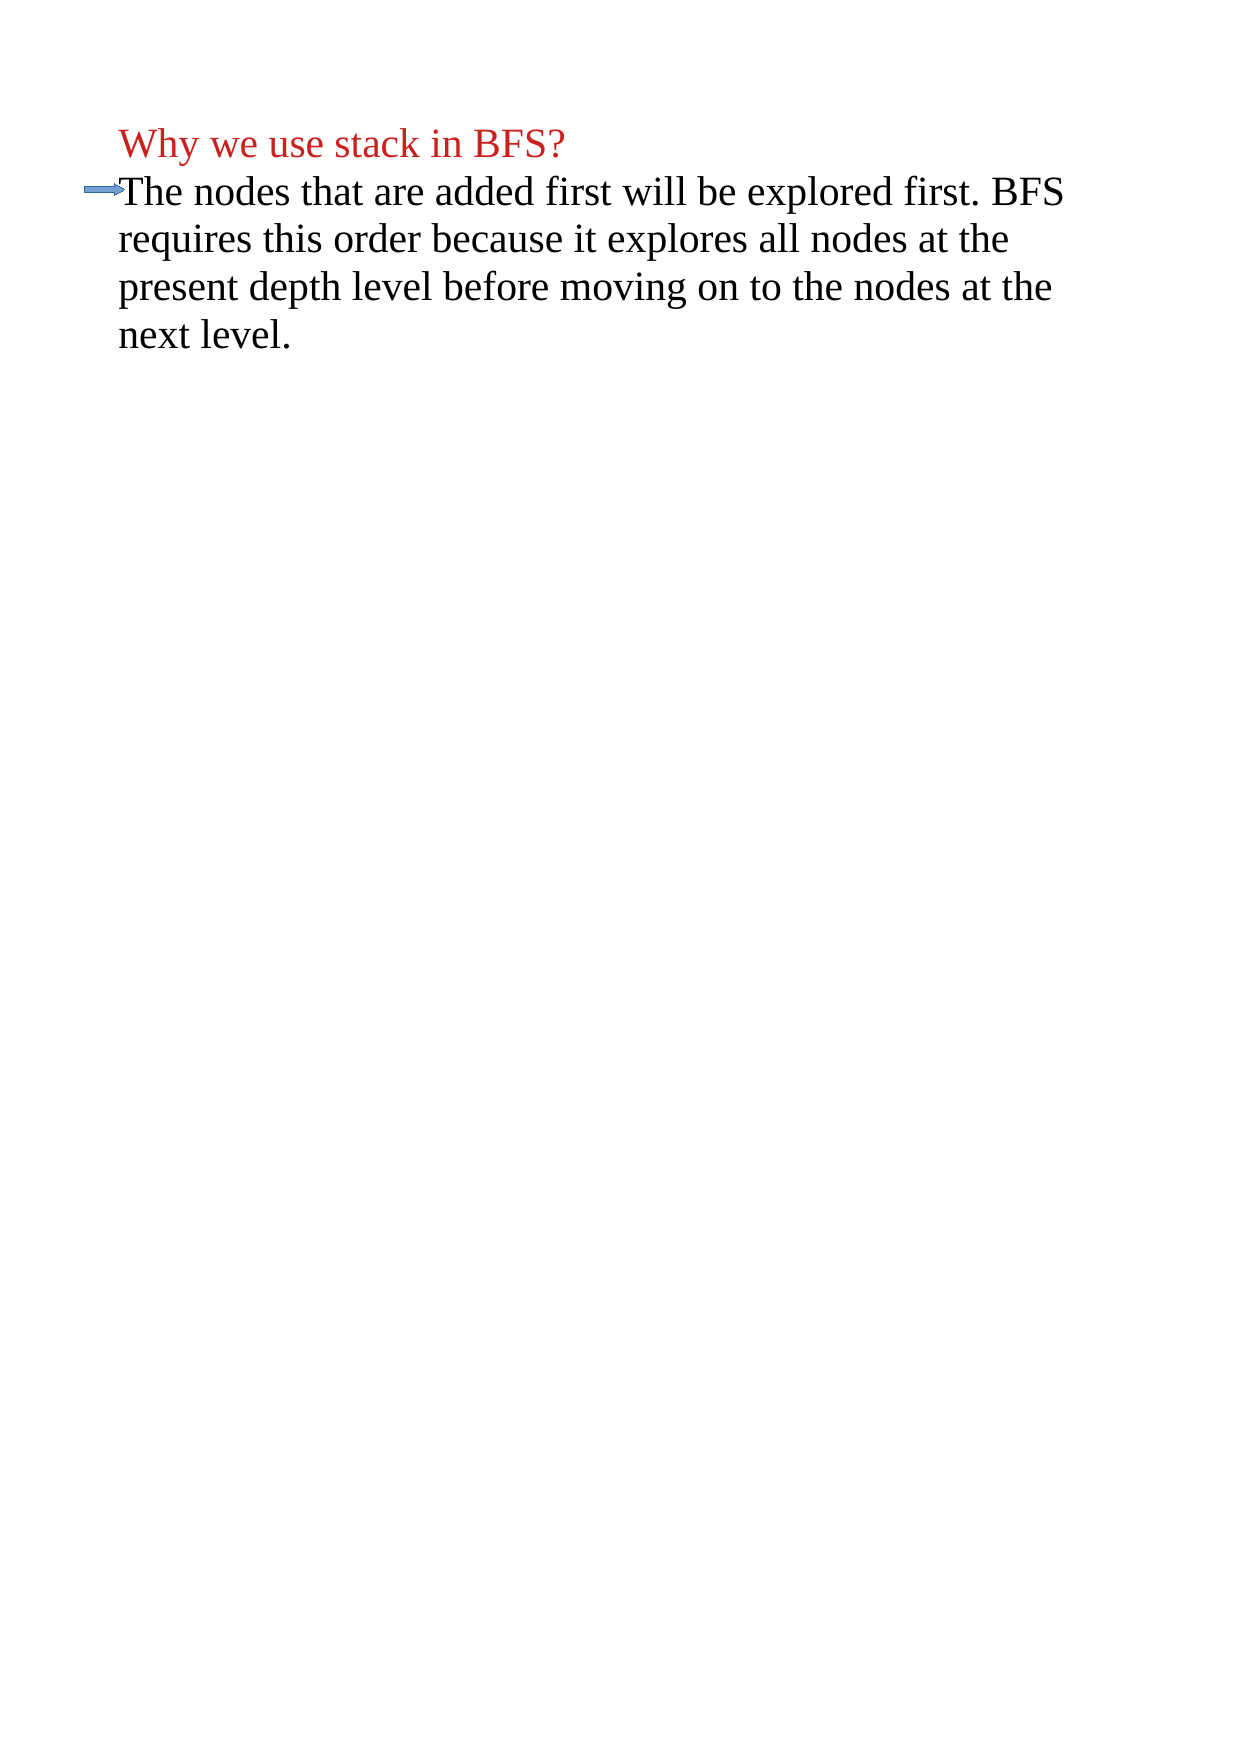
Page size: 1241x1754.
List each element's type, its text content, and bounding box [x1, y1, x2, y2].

text The nodes that are added first will be explored first. BFS requires this order because it explores all nodes at the present depth level before moving on to the nodes at the next level. [118, 166, 1122, 358]
text Why we use stack in BFS? [118, 118, 1122, 166]
